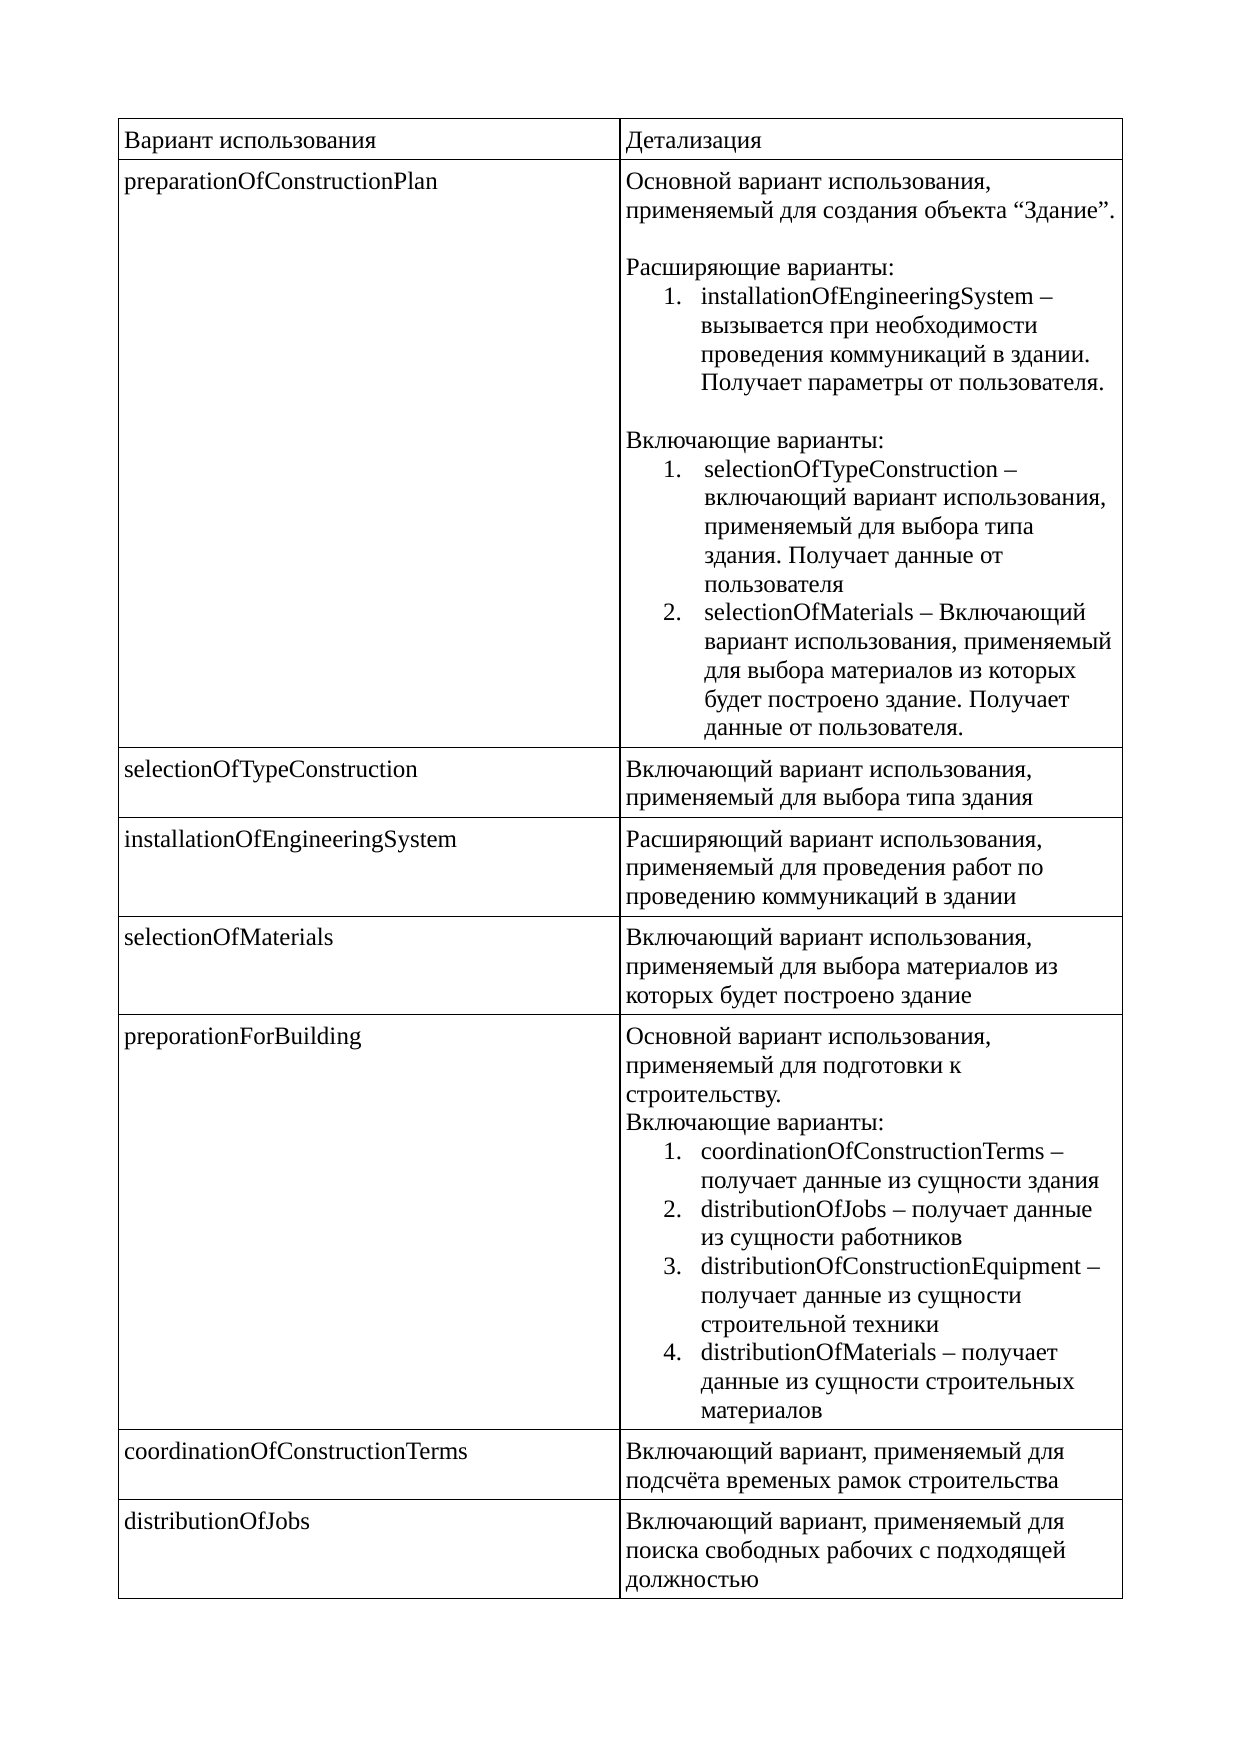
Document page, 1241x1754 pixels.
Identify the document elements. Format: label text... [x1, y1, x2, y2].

table_cell selectionOfTypeConstruction [119, 748, 619, 817]
table_cell Основной вариант использования, применяемый для создания объекта “Здание”. Расширяющие варианты: installationOfEngineeringSystem – вызывается при необходимости проведения коммуникаций в здании. Получает параметры от пользователя. Включающие варианты: selectionOfTypeConstruction – включающий вариант использования, применяемый для выбора типа здания. Получает данные от пользователя selectionOfMaterials – Включающий вариант использования, применяемый для выбора материалов из которых будет построено здание. Получает данные от пользователя. [621, 160, 1122, 747]
table_cell preparationOfConstructionPlan [119, 160, 619, 747]
table_cell preporationForBuilding [119, 1015, 619, 1429]
table_cell selectionOfMaterials [119, 917, 619, 1014]
table_cell installationOfEngineeringSystem [119, 818, 619, 916]
table_cell Включающий вариант использования, применяемый для выбора материалов из которых будет построено здание [621, 917, 1122, 1014]
table_cell Включающий вариант, применяемый для поиска свободных рабочих с подходящей должностью [621, 1500, 1122, 1598]
table_header Вариант использования [119, 119, 619, 159]
table_header Детализация [621, 119, 1122, 159]
table_cell Включающий вариант использования, применяемый для выбора типа здания [621, 748, 1122, 817]
table_cell Расширяющий вариант использования, применяемый для проведения работ по проведению коммуникаций в здании [621, 818, 1122, 916]
table_cell distributionOfJobs [119, 1500, 619, 1598]
table_cell Включающий вариант, применяемый для подсчёта временых рамок строительства [621, 1430, 1122, 1499]
table_cell Основной вариант использования, применяемый для подготовки к строительству. Включающие варианты: coordinationOfConstructionTerms – получает данные из сущности здания distributionOfJobs – получает данные из сущности работников distributionOfConstructionEquipment – получает данные из сущности строительной техники distributionOfMaterials – получает данные из сущности строительных материалов [621, 1015, 1122, 1429]
table_cell coordinationOfConstructionTerms [119, 1430, 619, 1499]
